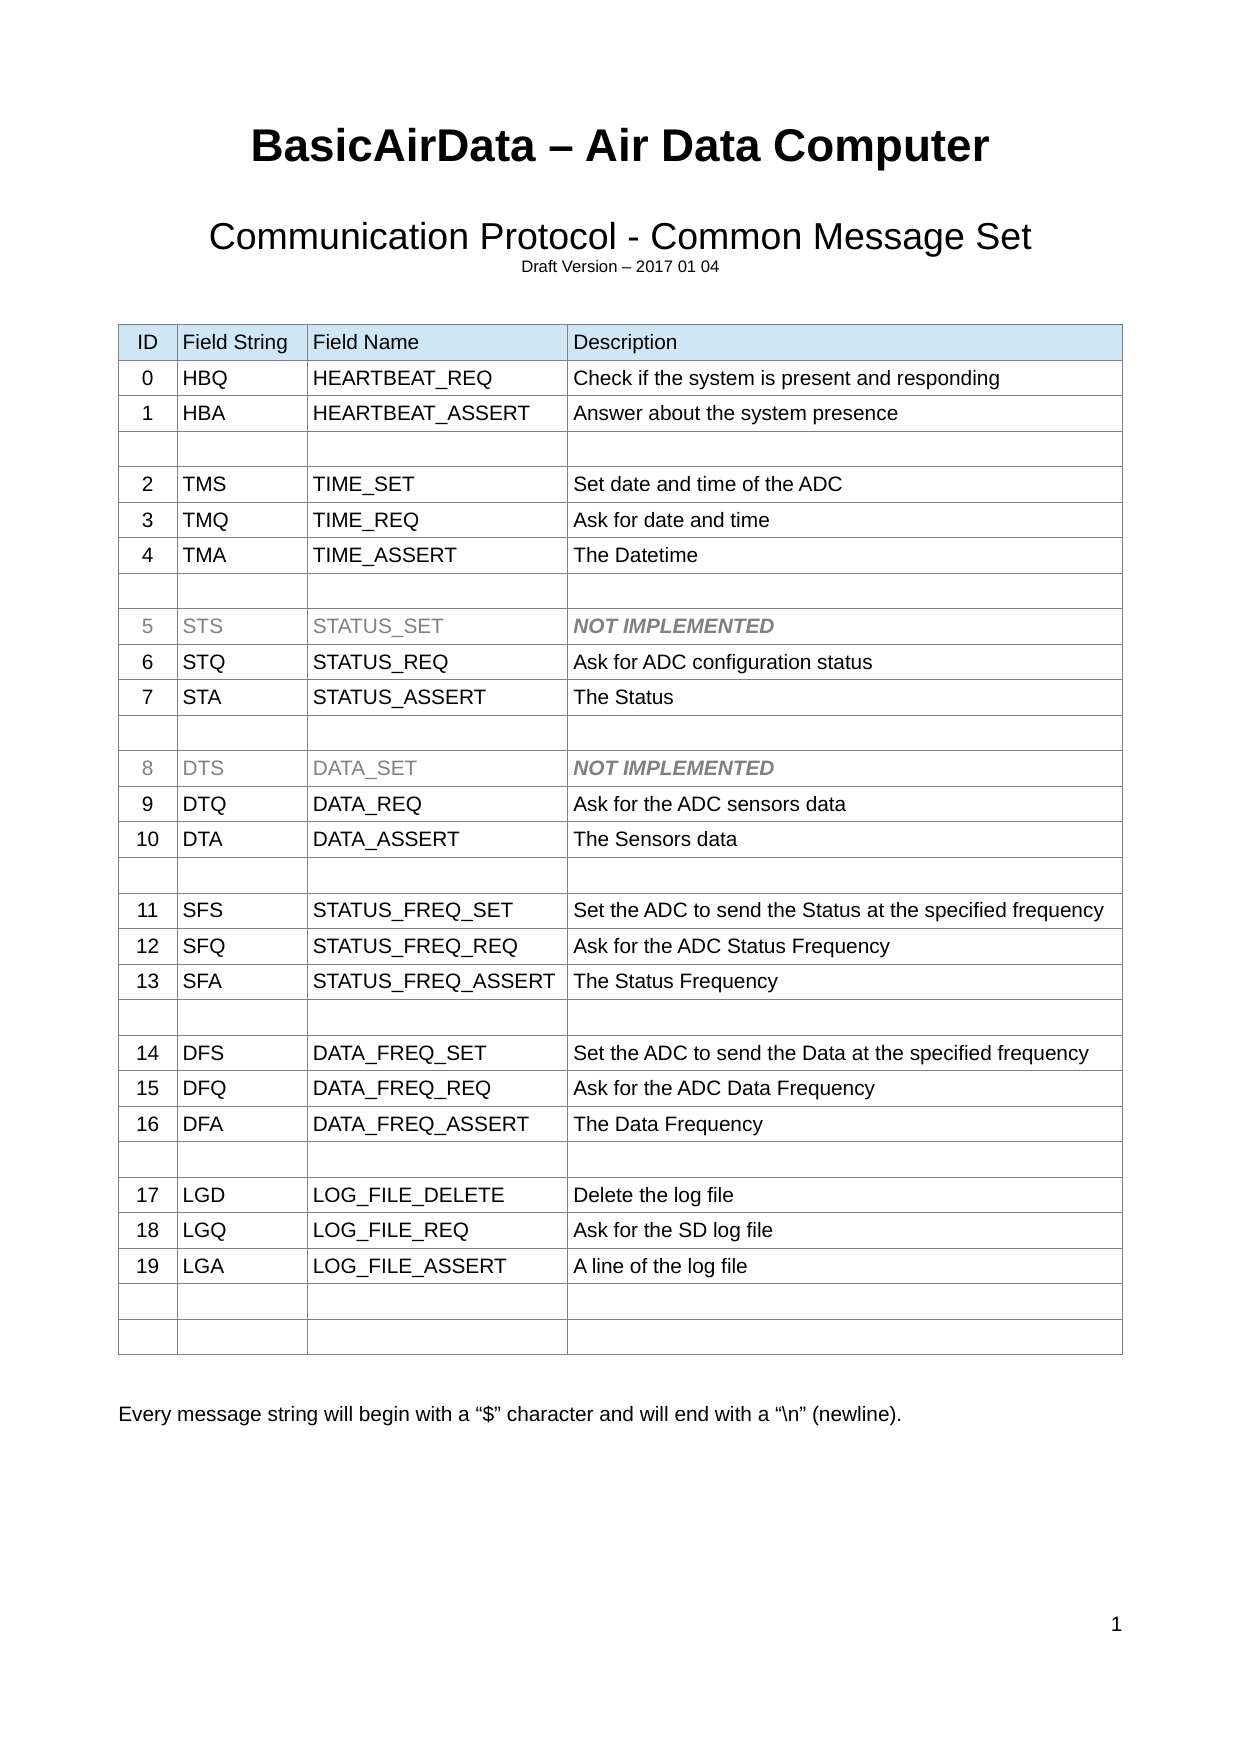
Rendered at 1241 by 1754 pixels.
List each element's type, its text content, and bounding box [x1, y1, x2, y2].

text Draft Version – 2017 01 04 [118, 257, 1122, 276]
table_cell 17 [119, 1178, 177, 1212]
table_cell [308, 1284, 567, 1319]
table_cell STA [178, 680, 307, 715]
table_cell SFA [178, 965, 307, 999]
table_cell [178, 574, 307, 608]
table_cell LOG_FILE_REQ [308, 1213, 567, 1248]
table_cell LOG_FILE_DELETE [308, 1178, 567, 1212]
table_cell DFQ [178, 1071, 307, 1106]
table_cell [308, 1000, 567, 1034]
table_cell Answer about the system presence [568, 396, 1122, 431]
table_cell [308, 1142, 567, 1177]
table_cell TMA [178, 538, 307, 573]
table_cell 7 [119, 680, 177, 715]
table_cell [119, 1000, 177, 1034]
table_cell STQ [178, 645, 307, 679]
table_cell 12 [119, 929, 177, 963]
table_cell [568, 1284, 1122, 1319]
table_cell [178, 716, 307, 750]
table_cell [568, 1320, 1122, 1354]
table_cell Ask for the ADC sensors data [568, 787, 1122, 821]
table_cell Ask for the ADC Data Frequency [568, 1071, 1122, 1106]
table_cell DATA_ASSERT [308, 822, 567, 857]
table_cell LGA [178, 1249, 307, 1283]
table_cell [119, 1142, 177, 1177]
table_cell [568, 1000, 1122, 1034]
table_cell [308, 858, 567, 892]
table_cell [178, 1142, 307, 1177]
table_cell [178, 1320, 307, 1354]
table_cell Ask for date and time [568, 503, 1122, 537]
table_cell 14 [119, 1036, 177, 1070]
table_cell 15 [119, 1071, 177, 1106]
table_cell NOT IMPLEMENTED [568, 751, 1122, 786]
table_cell DATA_SET [308, 751, 567, 786]
table_cell DTA [178, 822, 307, 857]
table_cell 16 [119, 1107, 177, 1141]
table_cell DATA_FREQ_ASSERT [308, 1107, 567, 1141]
table_cell SFQ [178, 929, 307, 963]
table_cell 10 [119, 822, 177, 857]
table_cell [119, 432, 177, 466]
table_cell TIME_REQ [308, 503, 567, 537]
table_cell STATUS_FREQ_REQ [308, 929, 567, 963]
table_cell Set the ADC to send the Data at the specified frequency [568, 1036, 1122, 1070]
table_cell DATA_FREQ_SET [308, 1036, 567, 1070]
table_cell The Data Frequency [568, 1107, 1122, 1141]
table_header Field Name [308, 325, 567, 360]
table_cell 4 [119, 538, 177, 573]
table_cell 3 [119, 503, 177, 537]
table_cell [119, 574, 177, 608]
table_cell 8 [119, 751, 177, 786]
table_cell TIME_ASSERT [308, 538, 567, 573]
table_cell STATUS_SET [308, 609, 567, 644]
table_cell HEARTBEAT_REQ [308, 361, 567, 395]
table_cell Ask for the ADC Status Frequency [568, 929, 1122, 963]
table_cell 1 [119, 396, 177, 431]
table_cell HEARTBEAT_ASSERT [308, 396, 567, 431]
table_cell DTS [178, 751, 307, 786]
table_cell Set the ADC to send the Status at the specified frequency [568, 894, 1122, 928]
table_cell [568, 574, 1122, 608]
table_cell DATA_FREQ_REQ [308, 1071, 567, 1106]
table_cell 2 [119, 467, 177, 502]
table_cell [178, 858, 307, 892]
table_header ID [119, 325, 177, 360]
table_cell 5 [119, 609, 177, 644]
table_cell [119, 1320, 177, 1354]
table_cell [178, 1000, 307, 1034]
table_cell [119, 858, 177, 892]
table_cell STS [178, 609, 307, 644]
table_cell [178, 432, 307, 466]
table_cell [568, 432, 1122, 466]
table_cell DATA_REQ [308, 787, 567, 821]
text BasicAirData – Air Data Computer [118, 118, 1122, 171]
table_cell STATUS_FREQ_ASSERT [308, 965, 567, 999]
table_cell SFS [178, 894, 307, 928]
table_cell TMQ [178, 503, 307, 537]
text Communication Protocol - Common Message Set [118, 214, 1122, 257]
table_cell The Status Frequency [568, 965, 1122, 999]
table_cell Check if the system is present and responding [568, 361, 1122, 395]
table_cell TMS [178, 467, 307, 502]
table_cell Ask for ADC configuration status [568, 645, 1122, 679]
table_cell 6 [119, 645, 177, 679]
table_cell Set date and time of the ADC [568, 467, 1122, 502]
table_cell STATUS_FREQ_SET [308, 894, 567, 928]
table_cell [568, 858, 1122, 892]
table_cell [308, 1320, 567, 1354]
table_cell [568, 716, 1122, 750]
table_cell [119, 1284, 177, 1319]
table_cell 9 [119, 787, 177, 821]
table_cell HBQ [178, 361, 307, 395]
table_cell [178, 1284, 307, 1319]
table_cell 0 [119, 361, 177, 395]
table_cell 19 [119, 1249, 177, 1283]
table_cell DFS [178, 1036, 307, 1070]
table_cell DFA [178, 1107, 307, 1141]
table_cell 13 [119, 965, 177, 999]
table_cell A line of the log file [568, 1249, 1122, 1283]
table_cell [308, 716, 567, 750]
table_cell Ask for the SD log file [568, 1213, 1122, 1248]
table_cell Delete the log file [568, 1178, 1122, 1212]
table_cell [308, 432, 567, 466]
table_cell The Datetime [568, 538, 1122, 573]
text Every message string will begin with a “$” character and will end with a “\n” (newline). [118, 1402, 1122, 1426]
table_cell LGQ [178, 1213, 307, 1248]
table_cell LGD [178, 1178, 307, 1212]
table_cell STATUS_ASSERT [308, 680, 567, 715]
table_cell 11 [119, 894, 177, 928]
table_cell [568, 1142, 1122, 1177]
table_cell HBA [178, 396, 307, 431]
table_header Description [568, 325, 1122, 360]
table_cell 18 [119, 1213, 177, 1248]
table_cell [308, 574, 567, 608]
table_cell STATUS_REQ [308, 645, 567, 679]
table_cell LOG_FILE_ASSERT [308, 1249, 567, 1283]
table_cell TIME_SET [308, 467, 567, 502]
table_cell [119, 716, 177, 750]
table_cell The Sensors data [568, 822, 1122, 857]
table_cell NOT IMPLEMENTED [568, 609, 1122, 644]
table_cell DTQ [178, 787, 307, 821]
table_cell The Status [568, 680, 1122, 715]
table_header Field String [178, 325, 307, 360]
